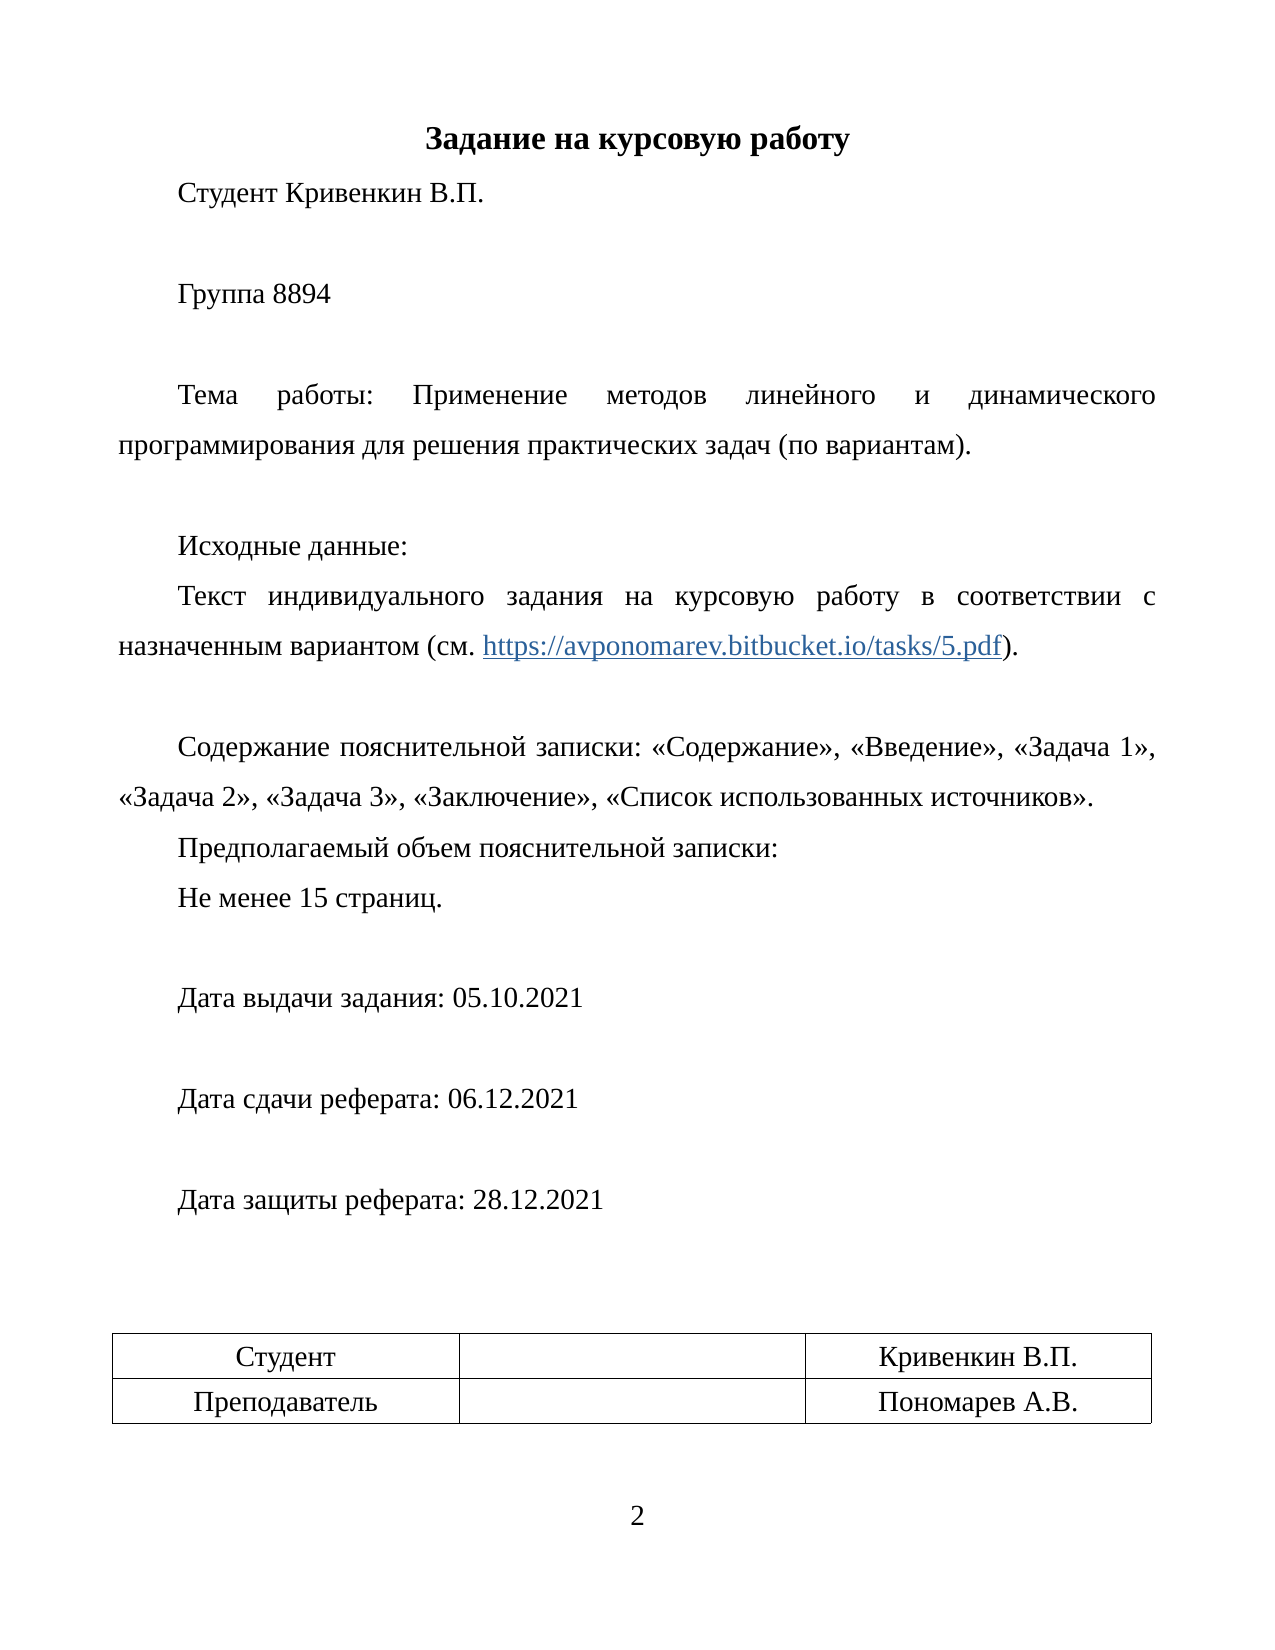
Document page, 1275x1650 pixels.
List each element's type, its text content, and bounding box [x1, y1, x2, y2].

text Дата сдачи реферата: 06.12.2021 [118, 1081, 1157, 1115]
text Предполагаемый объем пояснительной записки: [118, 830, 1157, 863]
table_cell [460, 1379, 805, 1423]
text Группа 8894 [118, 276, 1157, 310]
table_cell Пономарев А.В. [806, 1379, 1151, 1423]
table_header Кривенкин В.П. [806, 1334, 1151, 1378]
table_cell Преподаватель [113, 1379, 459, 1423]
text Исходные данные: [118, 528, 1157, 561]
text Тема работы: Применение методов линейного и динамического программирования для решения практических задач (по вариантам). [118, 377, 1157, 461]
text Студент Кривенкин В.П. [118, 176, 1157, 209]
text Не менее 15 страниц. [118, 880, 1157, 913]
text Задание на курсовую работу [118, 118, 1157, 156]
table_header Студент [113, 1334, 459, 1378]
text Дата защиты реферата: 28.12.2021 [118, 1182, 1157, 1215]
table_header [460, 1334, 805, 1378]
text Дата выдачи задания: 05.10.2021 [118, 981, 1157, 1014]
text Текст индивидуального задания на курсовую работу в соответствии с назначенным вариантом (см. https://avponomarev.bitbucket.io/tasks/5.pdf). [118, 578, 1157, 662]
text Содержание пояснительной записки: «Содержание», «Введение», «Задача 1», «Задача 2», «Задача 3», «Заключение», «Список использованных источников». [118, 729, 1157, 813]
